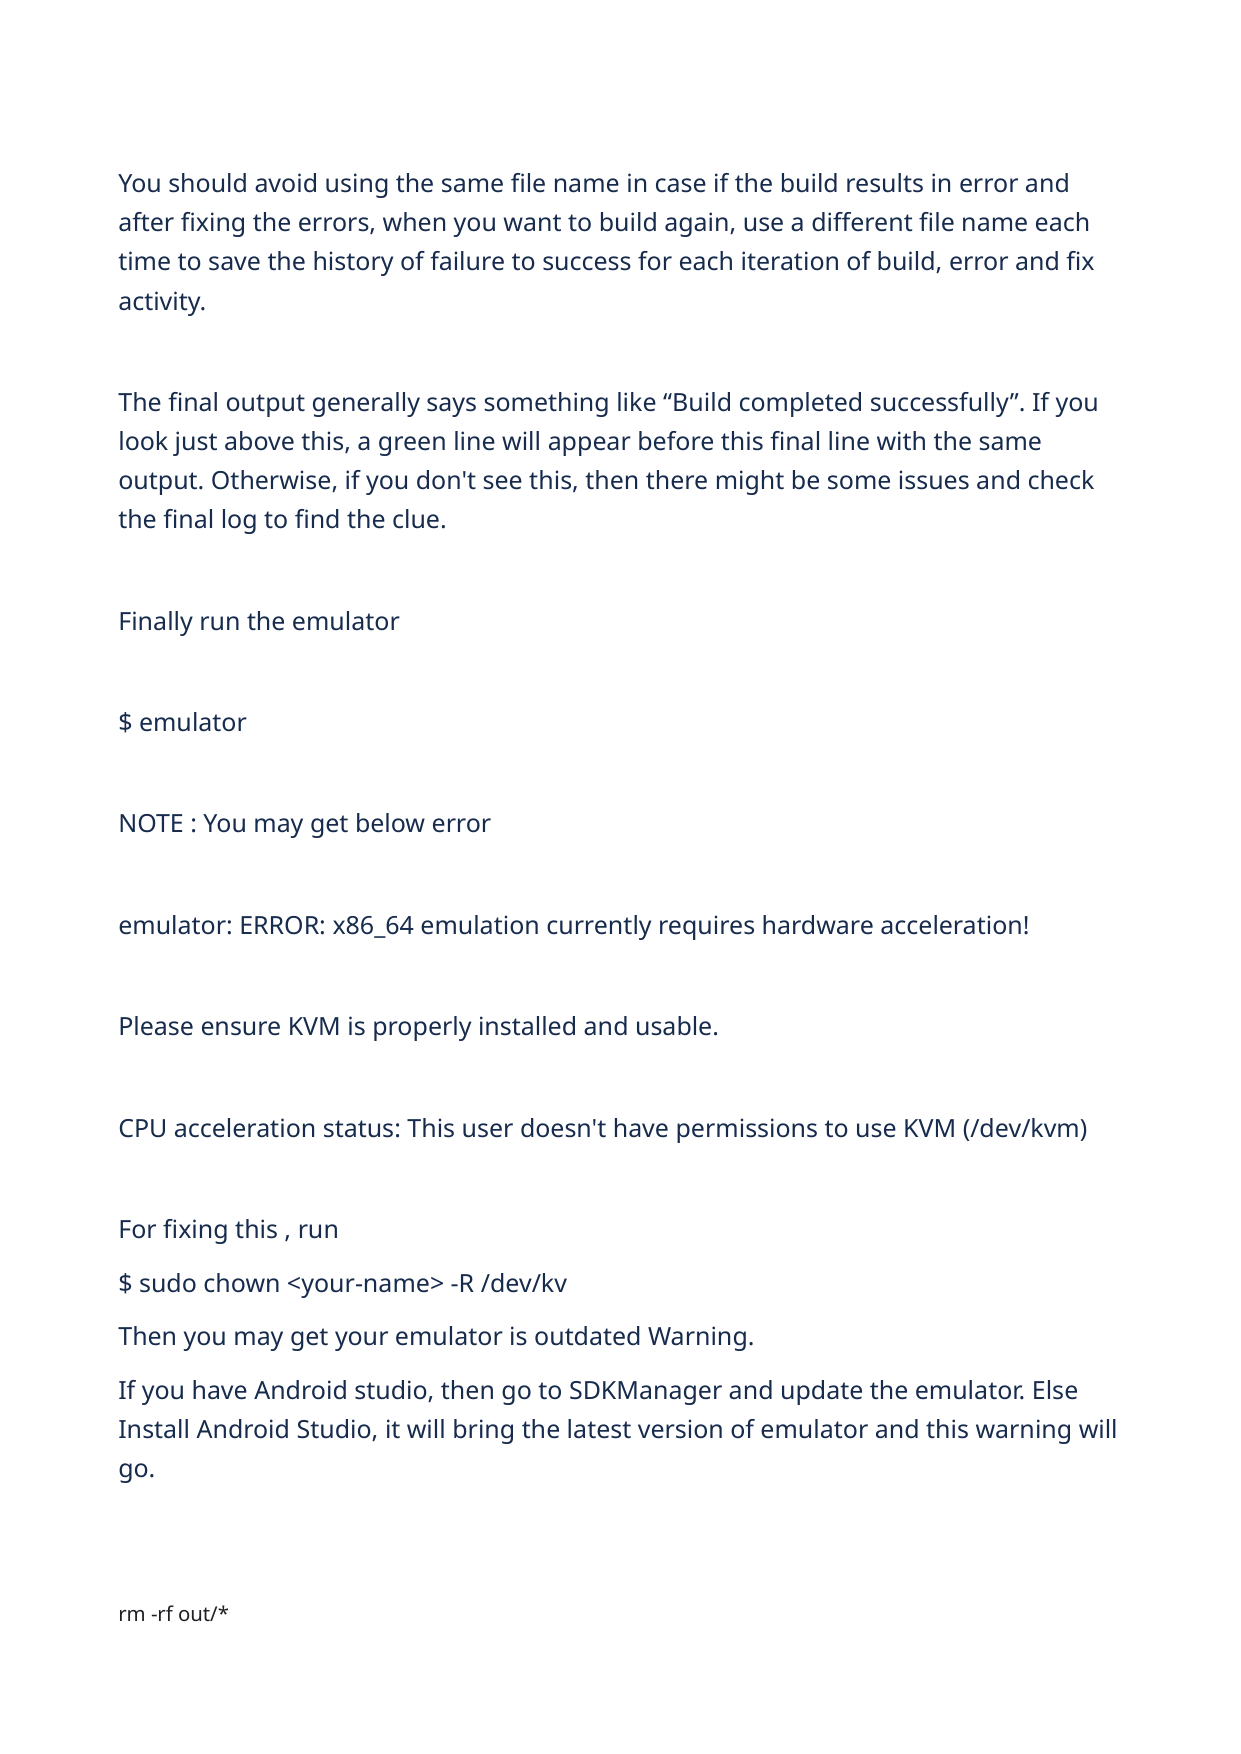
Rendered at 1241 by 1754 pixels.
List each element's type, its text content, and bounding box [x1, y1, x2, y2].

text emulator: ERROR: x86_64 emulation currently requires hardware acceleration! [118, 907, 1122, 942]
text rm -rf out/* [118, 1600, 1122, 1628]
text NOTE : You may get below error [118, 806, 1122, 840]
text You should avoid using the same file name in case if the build results in error and after fixing the errors, when you want to build again, use a different file name each time to save the history of failure to success for each iteration of build, error and fix activity. [118, 166, 1122, 317]
text Please ensure KVM is properly installed and usable. [118, 1009, 1122, 1043]
text $ sudo chown <your-name> -R /dev/kv [118, 1265, 1122, 1299]
text $ emulator [118, 705, 1122, 739]
text The final output generally says something like “Build completed successfully”. If you look just above this, a green line will appear before this final line with the same output. Otherwise, if you don't see this, then there might be some issues and check the final log to find the clue. [118, 384, 1122, 536]
text For fixing this , run [118, 1212, 1122, 1246]
text If you have Android studio, then go to SDKManager and update the emulator. Else Install Android Studio, it will bring the latest version of emulator and this warning will go. [118, 1373, 1122, 1485]
text Then you may get your emulator is outdated Warning. [118, 1319, 1122, 1353]
text CPU acceleration status: This user doesn't have permissions to use KVM (/dev/kvm) [118, 1110, 1122, 1144]
text Finally run the emulator [118, 603, 1122, 637]
